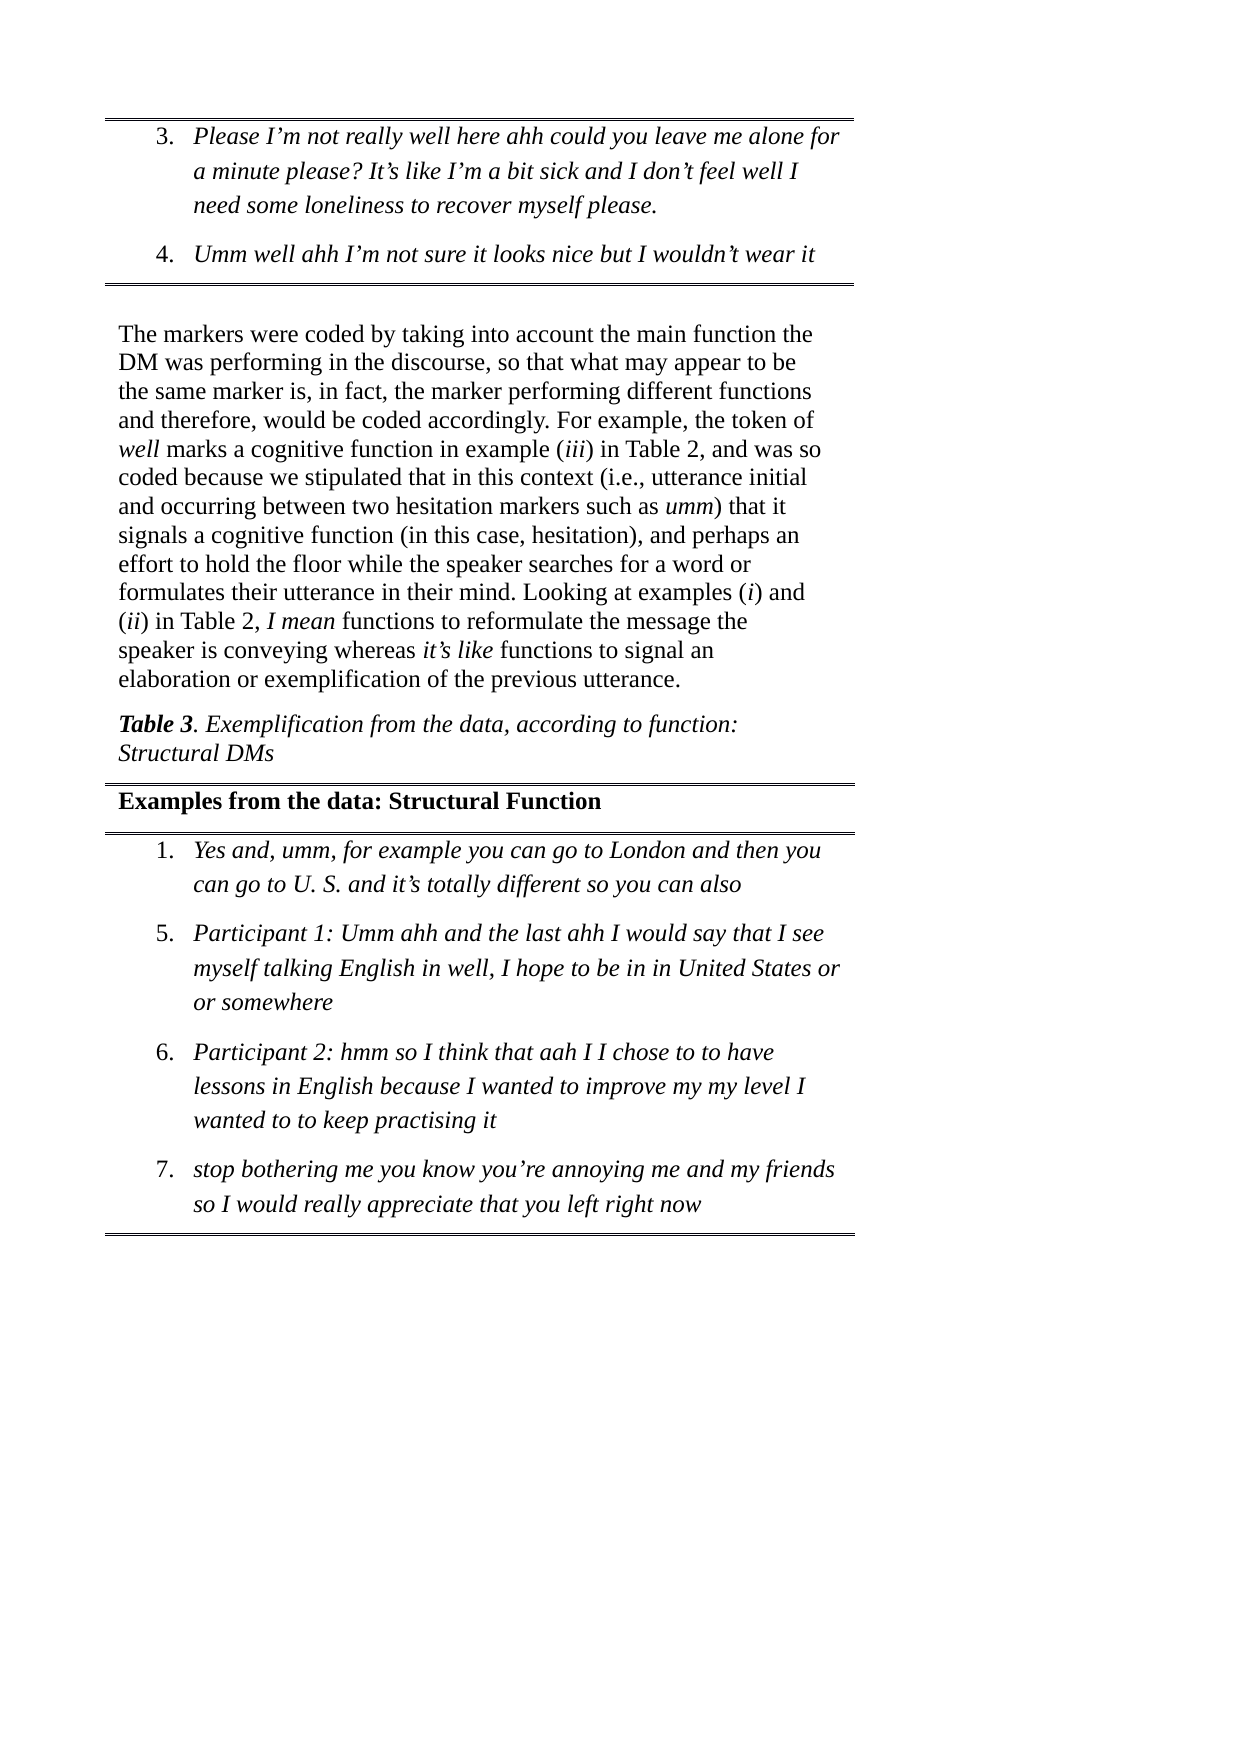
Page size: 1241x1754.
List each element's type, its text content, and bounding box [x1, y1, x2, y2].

table_cell Yeah I’ve tried it and it doesn’t fit me very well uhh I mean I would prefer another size or maybe another model that fits me better Please I’m not really well here ahh could you leave me alone for a minute please? It’s like I’m a bit sick and I don’t feel well I need some loneliness to recover myself please. Umm well ahh I’m not sure it looks nice but I wouldn’t wear it [105, 121, 854, 283]
text Table 3. Exemplification from the data, according to function: Structural DMs [118, 709, 827, 767]
text The markers were coded by taking into account the main function the DM was performing in the discourse, so that what may appear to be the same marker is, in fact, the marker performing different functions and therefore, would be coded accordingly. For example, the token of well marks a cognitive function in example (iii) in Table 2, and was so coded because we stipulated that in this context (i.e., utterance initial and occurring between two hesitation markers such as umm) that it signals a cognitive function (in this case, hesitation), and perhaps an effort to hold the floor while the speaker searches for a word or formulates their utterance in their mind. Looking at examples (i) and (ii) in Table 2, I mean functions to reformulate the message the speaker is conveying whereas it’s like functions to signal an elaboration or exemplification of the previous utterance. [118, 319, 827, 692]
table_header Examples from the data: Structural Function [105, 786, 855, 832]
table_cell Yes and, umm, for example you can go to London and then you can go to U. S. and it’s totally different so you can also Participant 1: Umm ahh and the last ahh I would say that I see myself talking English in well, I hope to be in in United States or or somewhere Participant 2: hmm so I think that aah I I chose to to have lessons in English because I wanted to improve my my level I wanted to to keep practising it stop bothering me you know you’re annoying me and my friends so I would really appreciate that you left right now [105, 835, 855, 1232]
